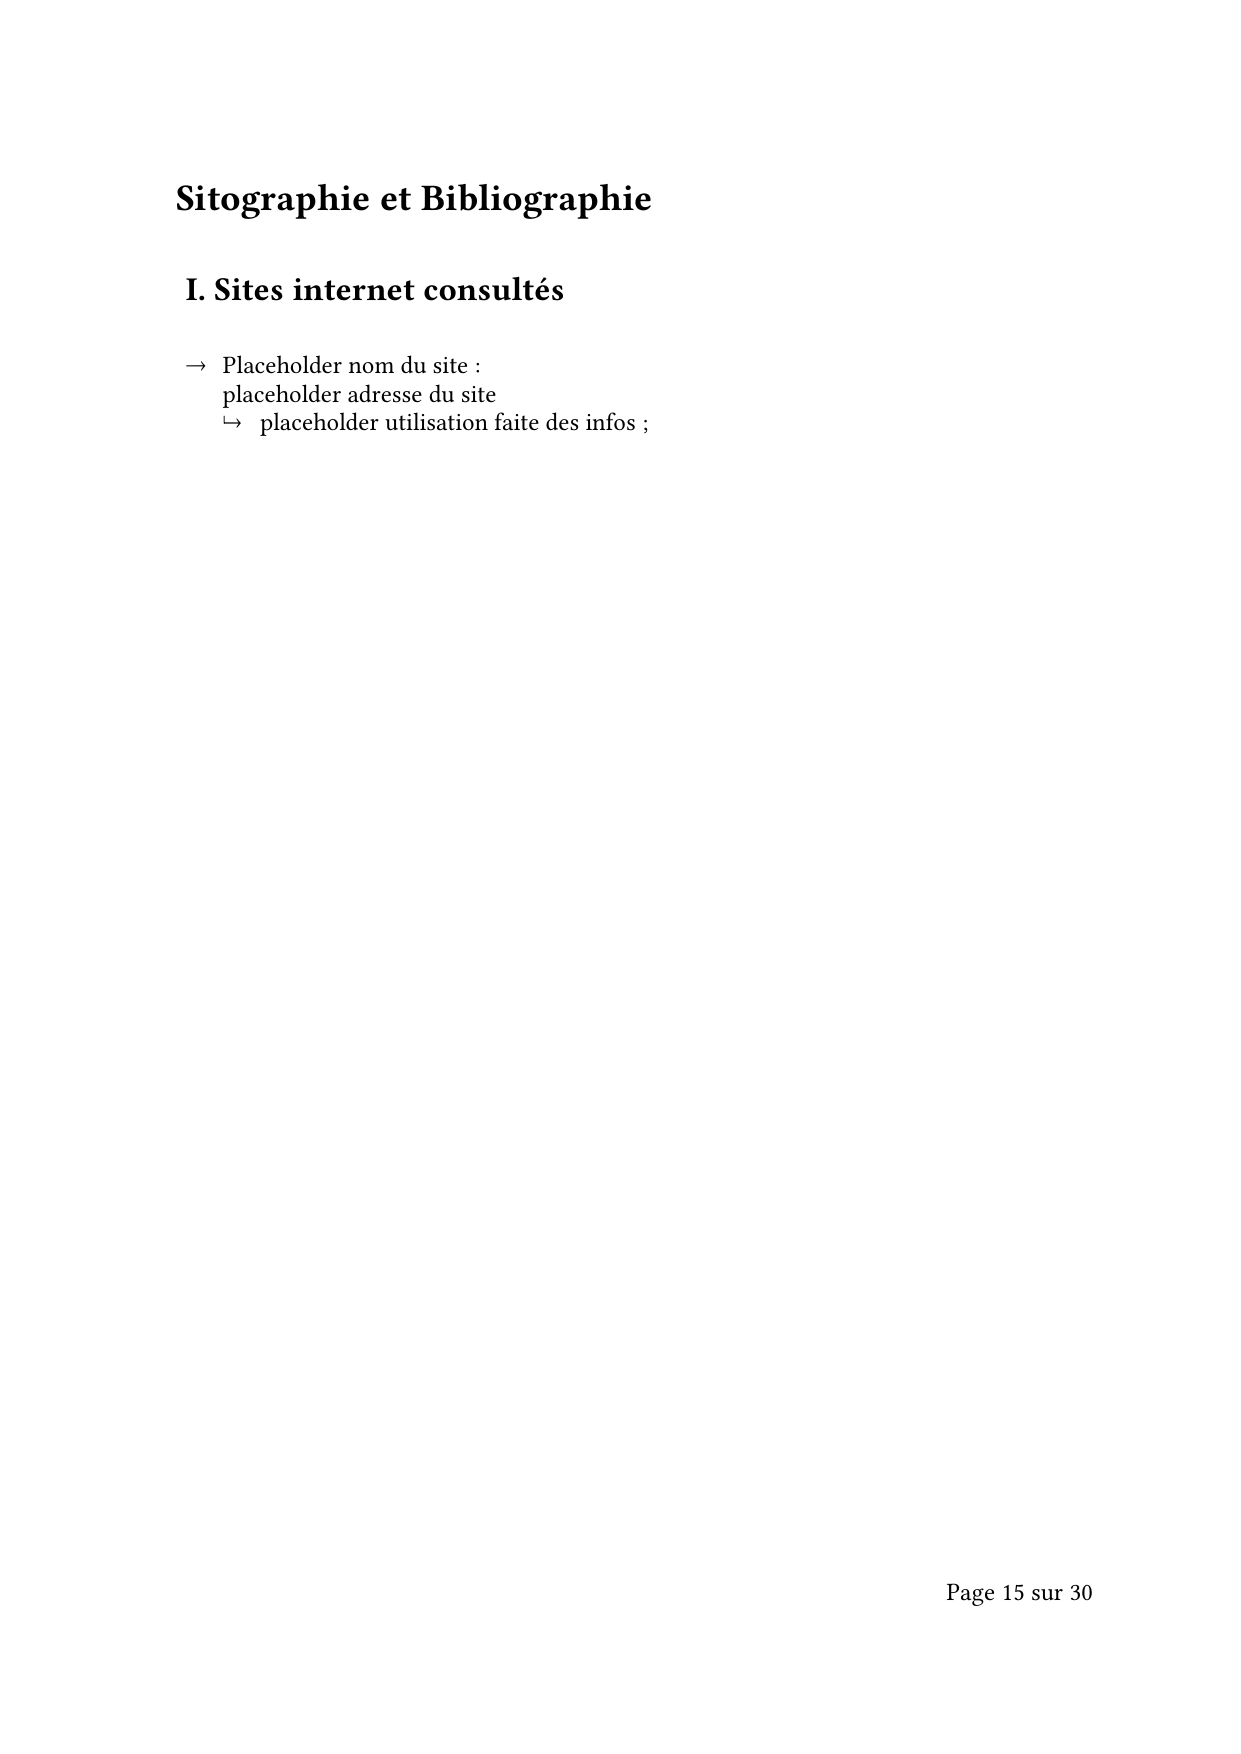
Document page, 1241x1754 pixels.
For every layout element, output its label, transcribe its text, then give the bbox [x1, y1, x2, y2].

list Placeholder nom du site : placeholder adresse du site [185, 351, 1093, 408]
subtitle Sites internet consultés [177, 271, 1093, 309]
subtitle Sitographie et Bibliographie [148, 177, 1093, 220]
list placeholder utilisation faite des infos ; [223, 408, 1093, 437]
